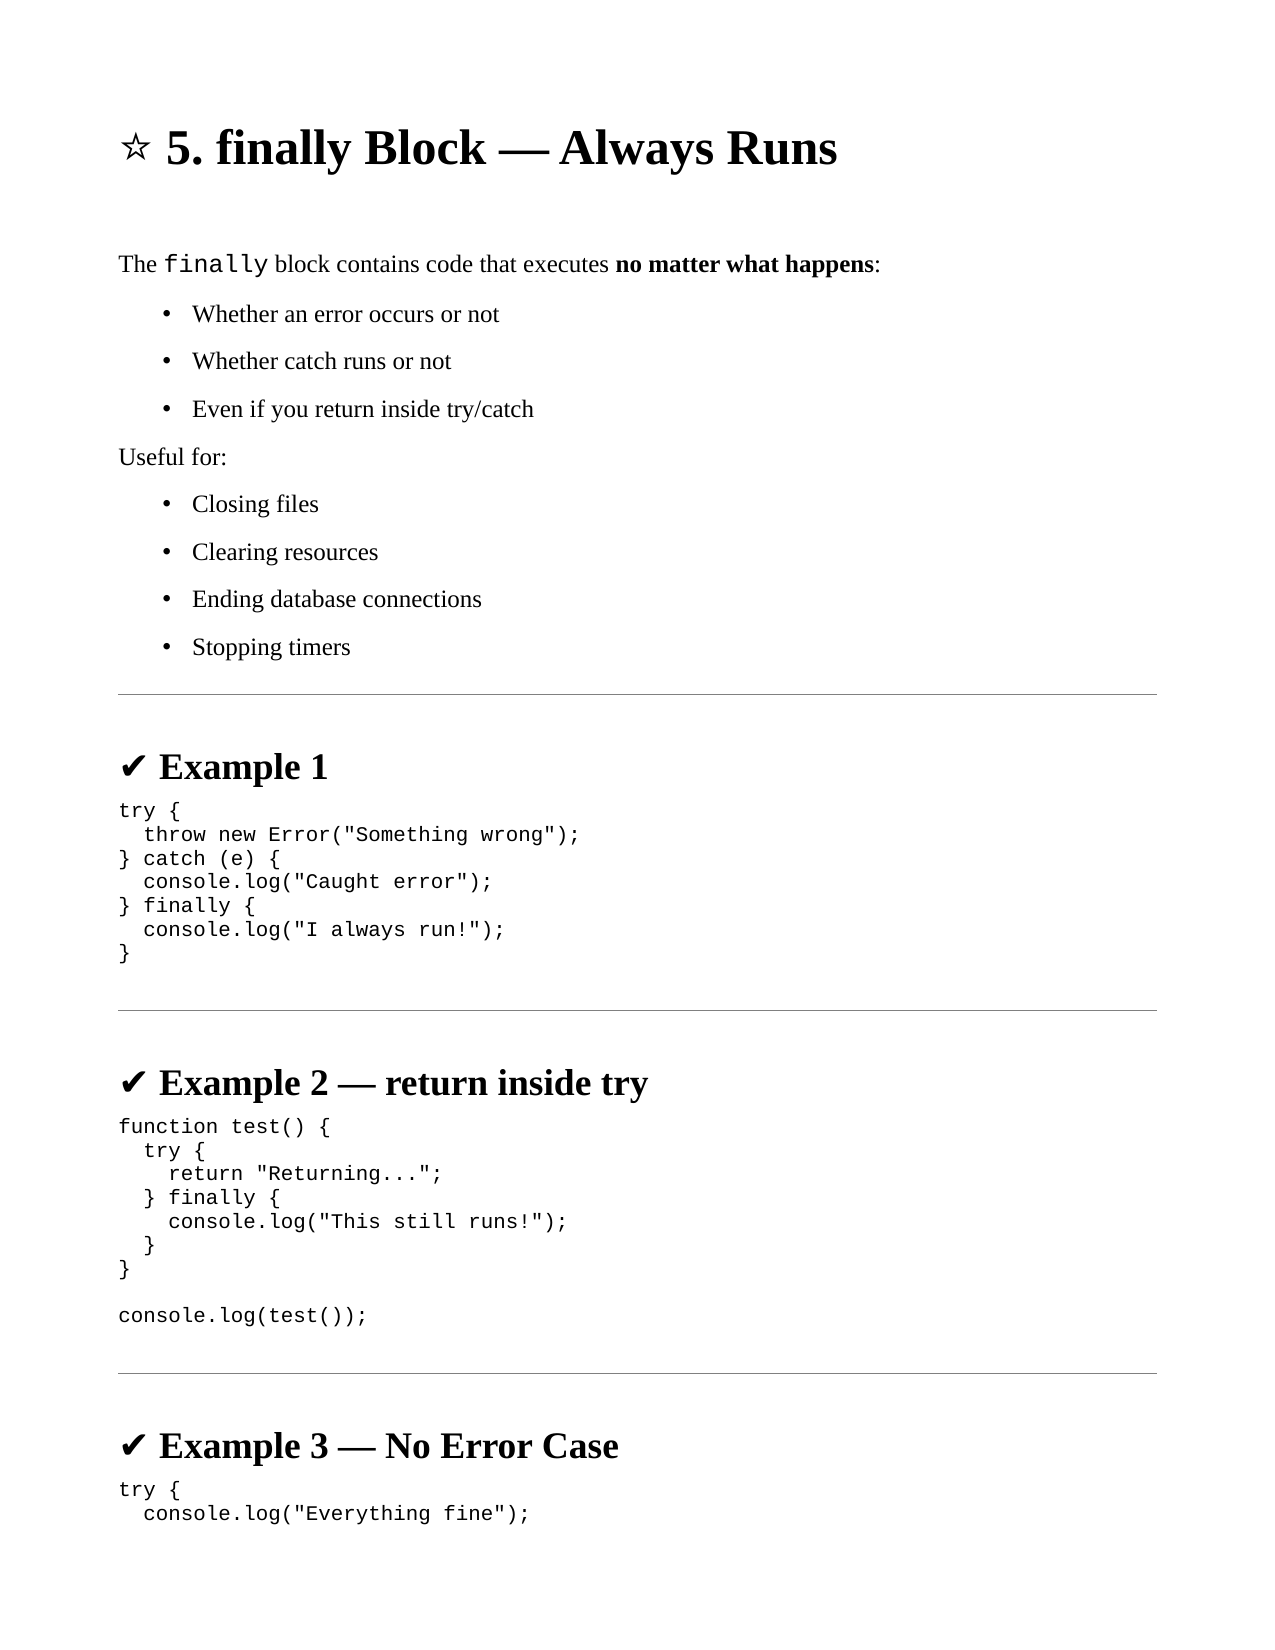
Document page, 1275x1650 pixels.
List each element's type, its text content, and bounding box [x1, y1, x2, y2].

subtitle ✔ Example 3 — No Error Case [118, 1423, 1157, 1467]
text } [118, 1234, 1157, 1258]
text } catch (e) { [118, 848, 1157, 871]
list Clearing resources [162, 537, 1157, 566]
text console.log("Everything fine"); [118, 1503, 1157, 1526]
text try { [118, 800, 1157, 824]
list Even if you return inside try/catch [162, 394, 1157, 423]
text Useful for: [118, 442, 1157, 470]
list Whether an error occurs or not [162, 299, 1157, 327]
text return "Returning..."; [118, 1163, 1157, 1187]
text } [118, 942, 1157, 966]
text } [118, 1258, 1157, 1282]
subtitle ⭐ 5. finally Block — Always Runs [118, 118, 1157, 176]
subtitle ✔ Example 1 [118, 745, 1157, 788]
list Closing files [162, 489, 1157, 518]
text throw new Error("Something wrong"); [118, 824, 1157, 848]
text console.log(test()); [118, 1305, 1157, 1329]
list Stopping timers [162, 632, 1157, 661]
text The finally block contains code that executes no matter what happens: [118, 249, 1157, 279]
text console.log("This still runs!"); [118, 1211, 1157, 1234]
text function test() { [118, 1116, 1157, 1140]
text try { [118, 1479, 1157, 1503]
list Ending database connections [162, 584, 1157, 613]
text try { [118, 1140, 1157, 1163]
text } finally { [118, 895, 1157, 918]
list Whether catch runs or not [162, 346, 1157, 375]
text console.log("I always run!"); [118, 918, 1157, 942]
text console.log("Caught error"); [118, 871, 1157, 895]
text } finally { [118, 1187, 1157, 1211]
subtitle ✔ Example 2 — return inside try [118, 1060, 1157, 1103]
